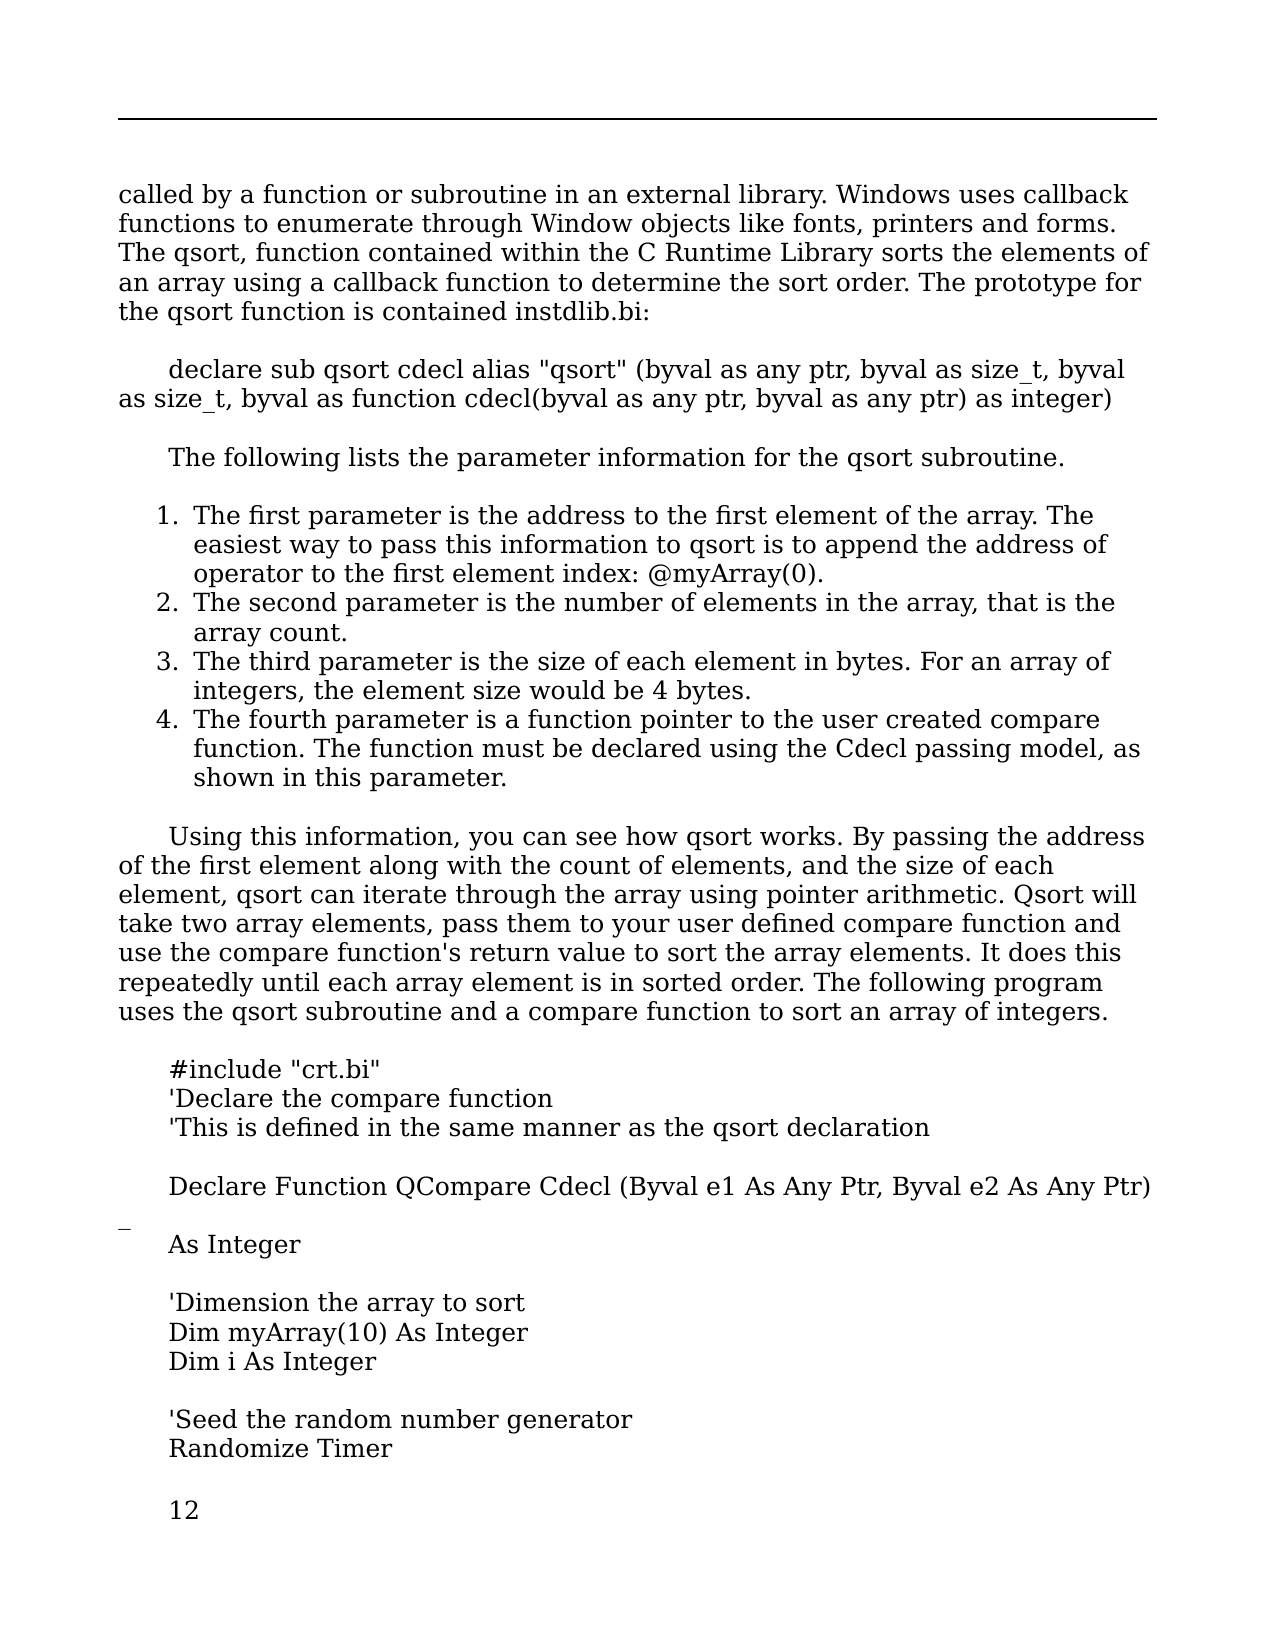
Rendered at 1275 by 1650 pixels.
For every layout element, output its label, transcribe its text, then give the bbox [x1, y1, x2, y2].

text 'This is defined in the same manner as the qsort declaration [118, 1113, 1157, 1143]
text 'Seed the random number generator [118, 1405, 1157, 1434]
text 'Declare the compare function [118, 1084, 1157, 1113]
text Declare Function QCompare Cdecl (Byval e1 As Any Ptr, Byval e2 As Any Ptr) _ [118, 1172, 1157, 1230]
text Randomize Timer [118, 1434, 1157, 1463]
text declare sub qsort cdecl alias "qsort" (byval as any ptr, byval as size_t, byval as size_t, byval as function cdecl(byval as any ptr, byval as any ptr) as integer) [118, 355, 1157, 413]
text Dim i As Integer [118, 1347, 1157, 1376]
text 'Dimension the array to sort [118, 1288, 1157, 1318]
list The second parameter is the number of elements in the array, that is the array count. [156, 588, 1157, 647]
text #include "crt.bi" [118, 1055, 1157, 1084]
list The fourth parameter is a function pointer to the user created compare function. The function must be declared using the Cdecl passing model, as shown in this parameter. [156, 705, 1157, 793]
text Using this information, you can see how qsort works. By passing the address of the first element along with the count of elements, and the size of each element, qsort can iterate through the array using pointer arithmetic. Qsort will take two array elements, pass them to your user defined compare function and use the compare function's return value to sort the array elements. It does this repeatedly until each array element is in sorted order. The following program uses the qsort subroutine and a compare function to sort an array of integers. [118, 822, 1157, 1026]
text called by a function or subroutine in an external library. Windows uses callback functions to enumerate through Window objects like fonts, printers and forms. The qsort, function contained within the C Runtime Library sorts the elements of an array using a callback function to determine the sort order. The prototype for the qsort function is contained instdlib.bi: [118, 180, 1157, 326]
text As Integer [118, 1230, 1157, 1259]
list The first parameter is the address to the first element of the array. The easiest way to pass this information to qsort is to append the address of operator to the first element index: @myArray(0). [156, 501, 1157, 588]
text Dim myArray(10) As Integer [118, 1318, 1157, 1347]
text The following lists the parameter information for the qsort subroutine. [118, 443, 1157, 472]
list The third parameter is the size of each element in bytes. For an array of integers, the element size would be 4 bytes. [156, 647, 1157, 705]
